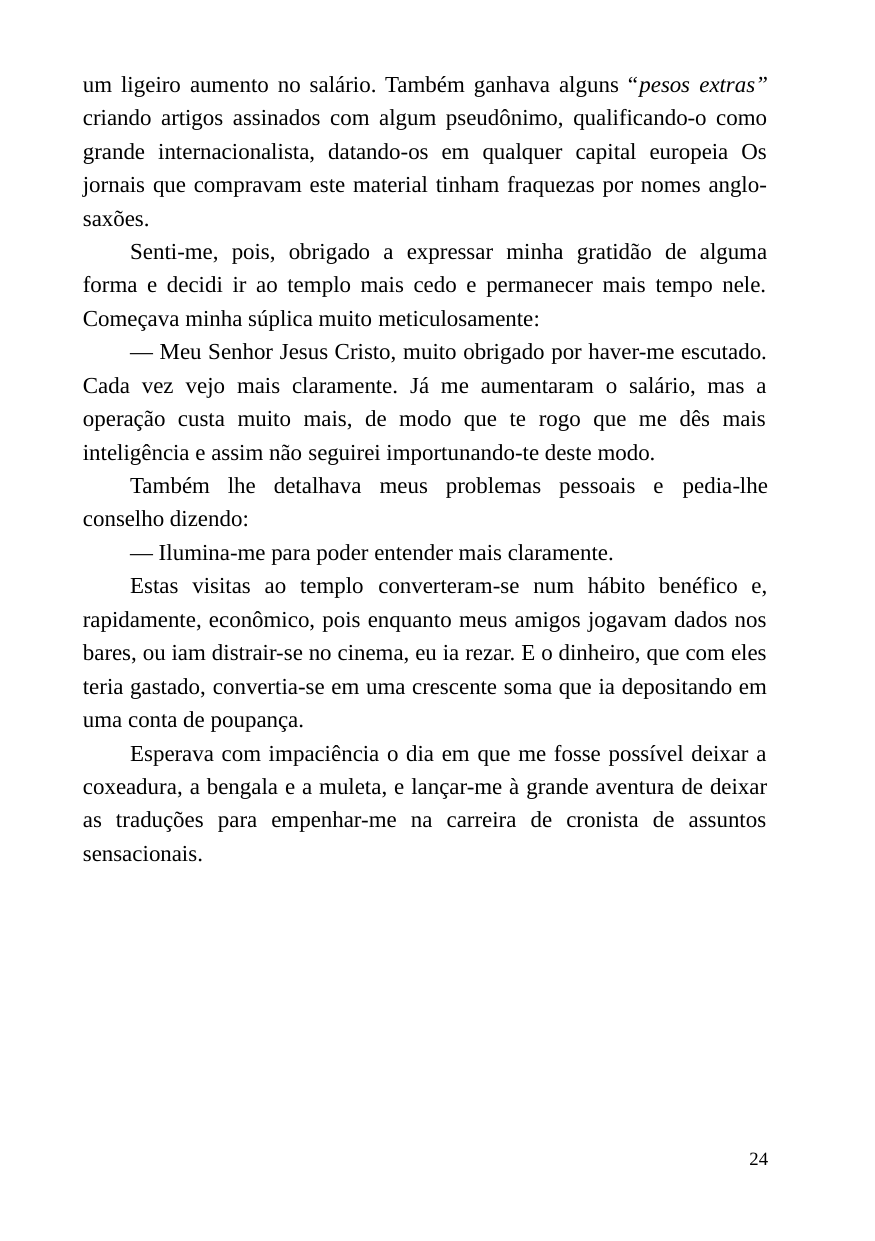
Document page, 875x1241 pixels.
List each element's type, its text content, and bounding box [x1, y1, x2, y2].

text Estas visitas ao templo converteram-se num hábito benéfico e, rapidamente, econômico, pois enquanto meus amigos jogavam dados nos bares, ou iam distrair-se no cinema, eu ia rezar. E o dinheiro, que com eles teria gastado, convertia-se em uma crescente soma que ia depositando em uma conta de poupança. [83, 572, 768, 732]
text Também lhe detalhava meus problemas pessoais e pedia-lhe conselho dizendo: [83, 472, 768, 532]
text um ligeiro aumento no salário. Também ganhava alguns “pesos extras” criando artigos assinados com algum pseudônimo, qualificando-o como grande internacionalista, datando-os em qualquer capital europeia Os jornais que compravam este material tinham fraquezas por nomes anglo-saxões. [83, 71, 768, 231]
text Esperava com impaciência o dia em que me fosse possível deixar a coxeadura, a bengala e a muleta, e lançar-me à grande aventura de deixar as traduções para empenhar-me na carreira de cronista de assuntos sensacionais. [83, 739, 768, 866]
text — Meu Senhor Jesus Cristo, muito obrigado por haver-me escutado. Cada vez vejo mais claramente. Já me aumentaram o salário, mas a operação custa muito mais, de modo que te rogo que me dês mais inteligência e assim não seguirei importunando-te deste modo. [83, 338, 768, 465]
text Senti-me, pois, obrigado a expressar minha gratidão de alguma forma e decidi ir ao templo mais cedo e permanecer mais tempo nele. Começava minha súplica muito meticulosamente: [83, 238, 768, 331]
text — Ilumina-me para poder entender mais claramente. [83, 539, 768, 565]
